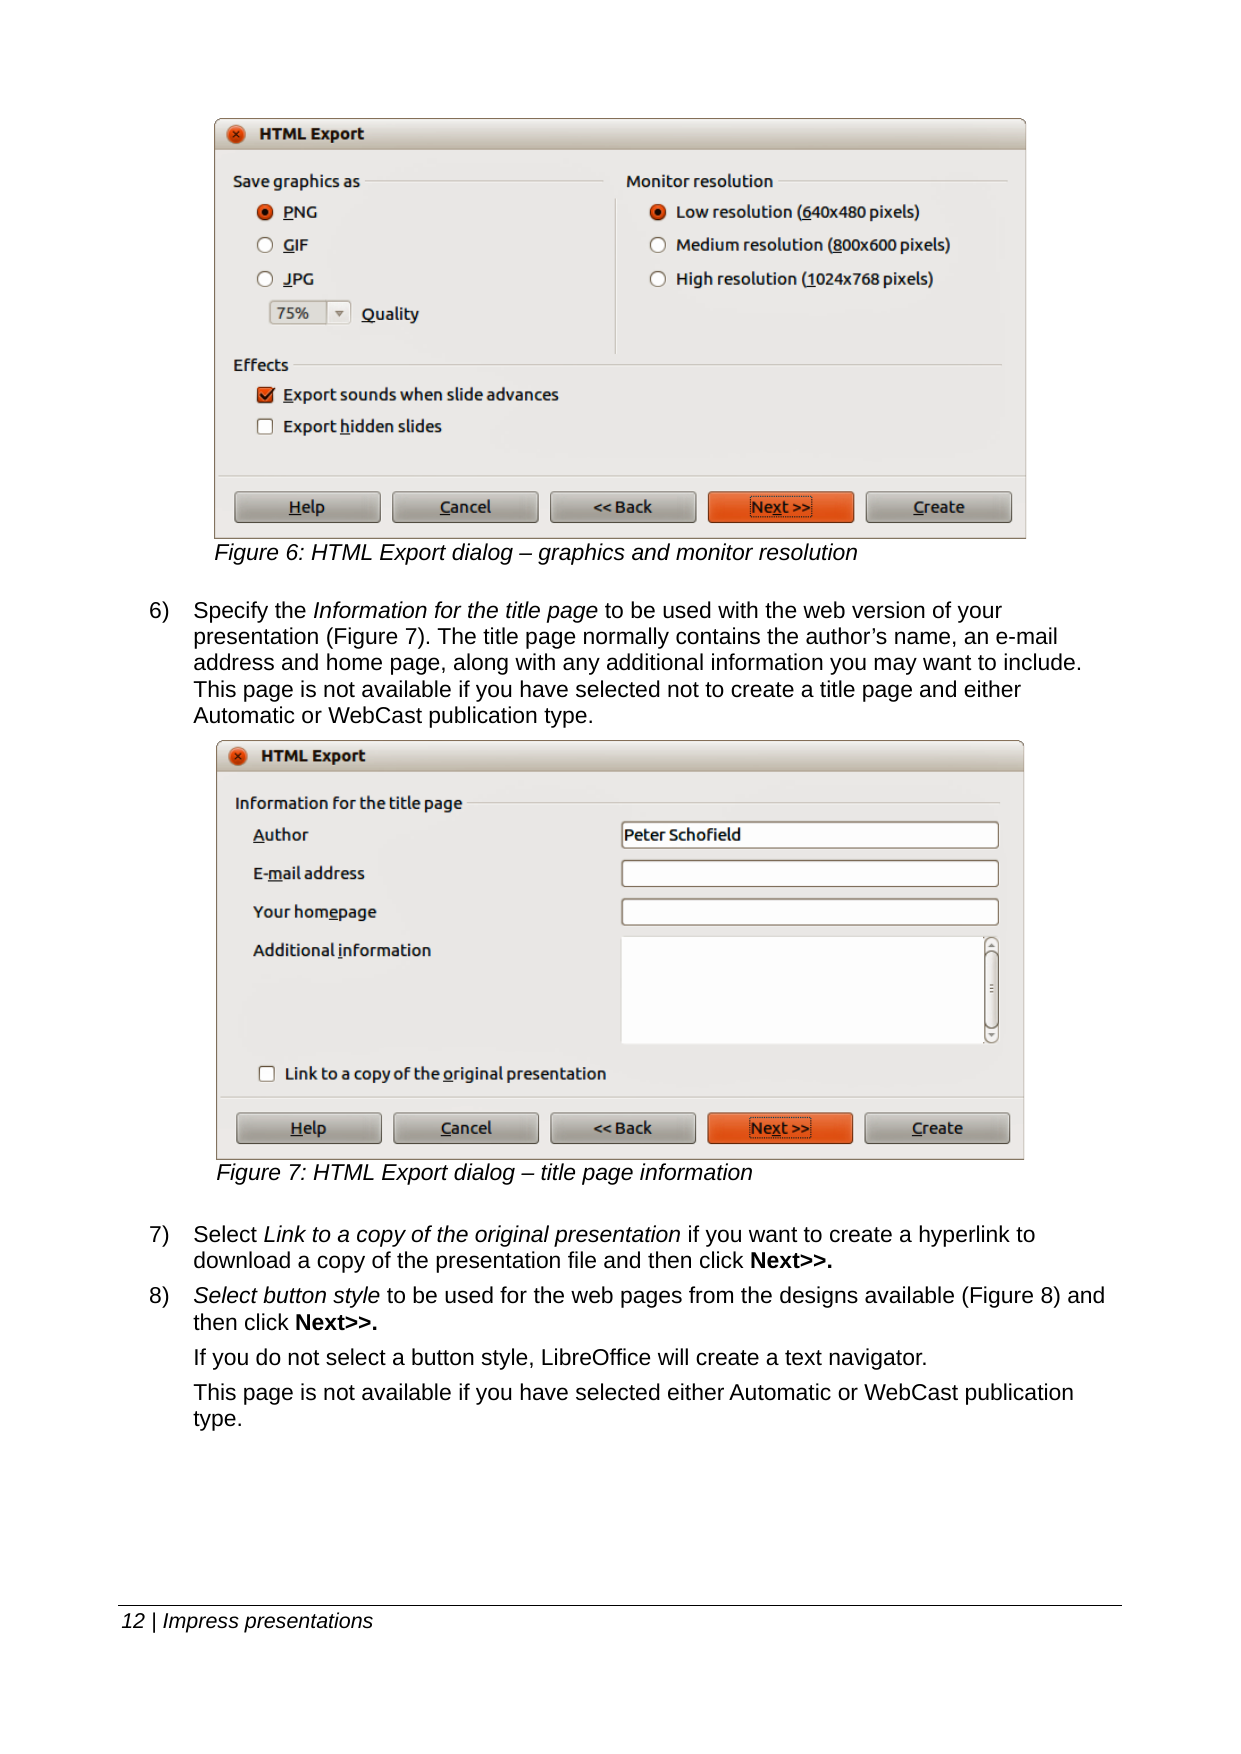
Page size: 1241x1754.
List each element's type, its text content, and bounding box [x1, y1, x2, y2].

list If you do not select a button style, LibreOffice will create a text navigator. [193, 1344, 1122, 1370]
picture [216, 740, 1025, 1160]
text Figure 7: HTML Export dialog – title page information [216, 1160, 1024, 1186]
list Specify the Information for the title page to be used with the web version of your presentation (Figure 7). The title page normally contains the author’s name, an e-mail address and home page, along with any additional information you may want to include. This page is not available if you have selected not to create a title page and either Automatic or WebCast publication type. [169, 597, 1122, 728]
list This page is not available if you have selected either Automatic or WebCast publication type. [193, 1379, 1122, 1432]
picture [214, 118, 1027, 539]
text Figure 6: HTML Export dialog – graphics and monitor resolution [214, 539, 1026, 565]
list Select button style to be used for the web pages from the designs available (Figure 8) and then click Next>>. [169, 1282, 1122, 1335]
list Select Link to a copy of the original presentation if you want to create a hyperlink to download a copy of the presentation file and then click Next>>. [169, 1221, 1122, 1273]
